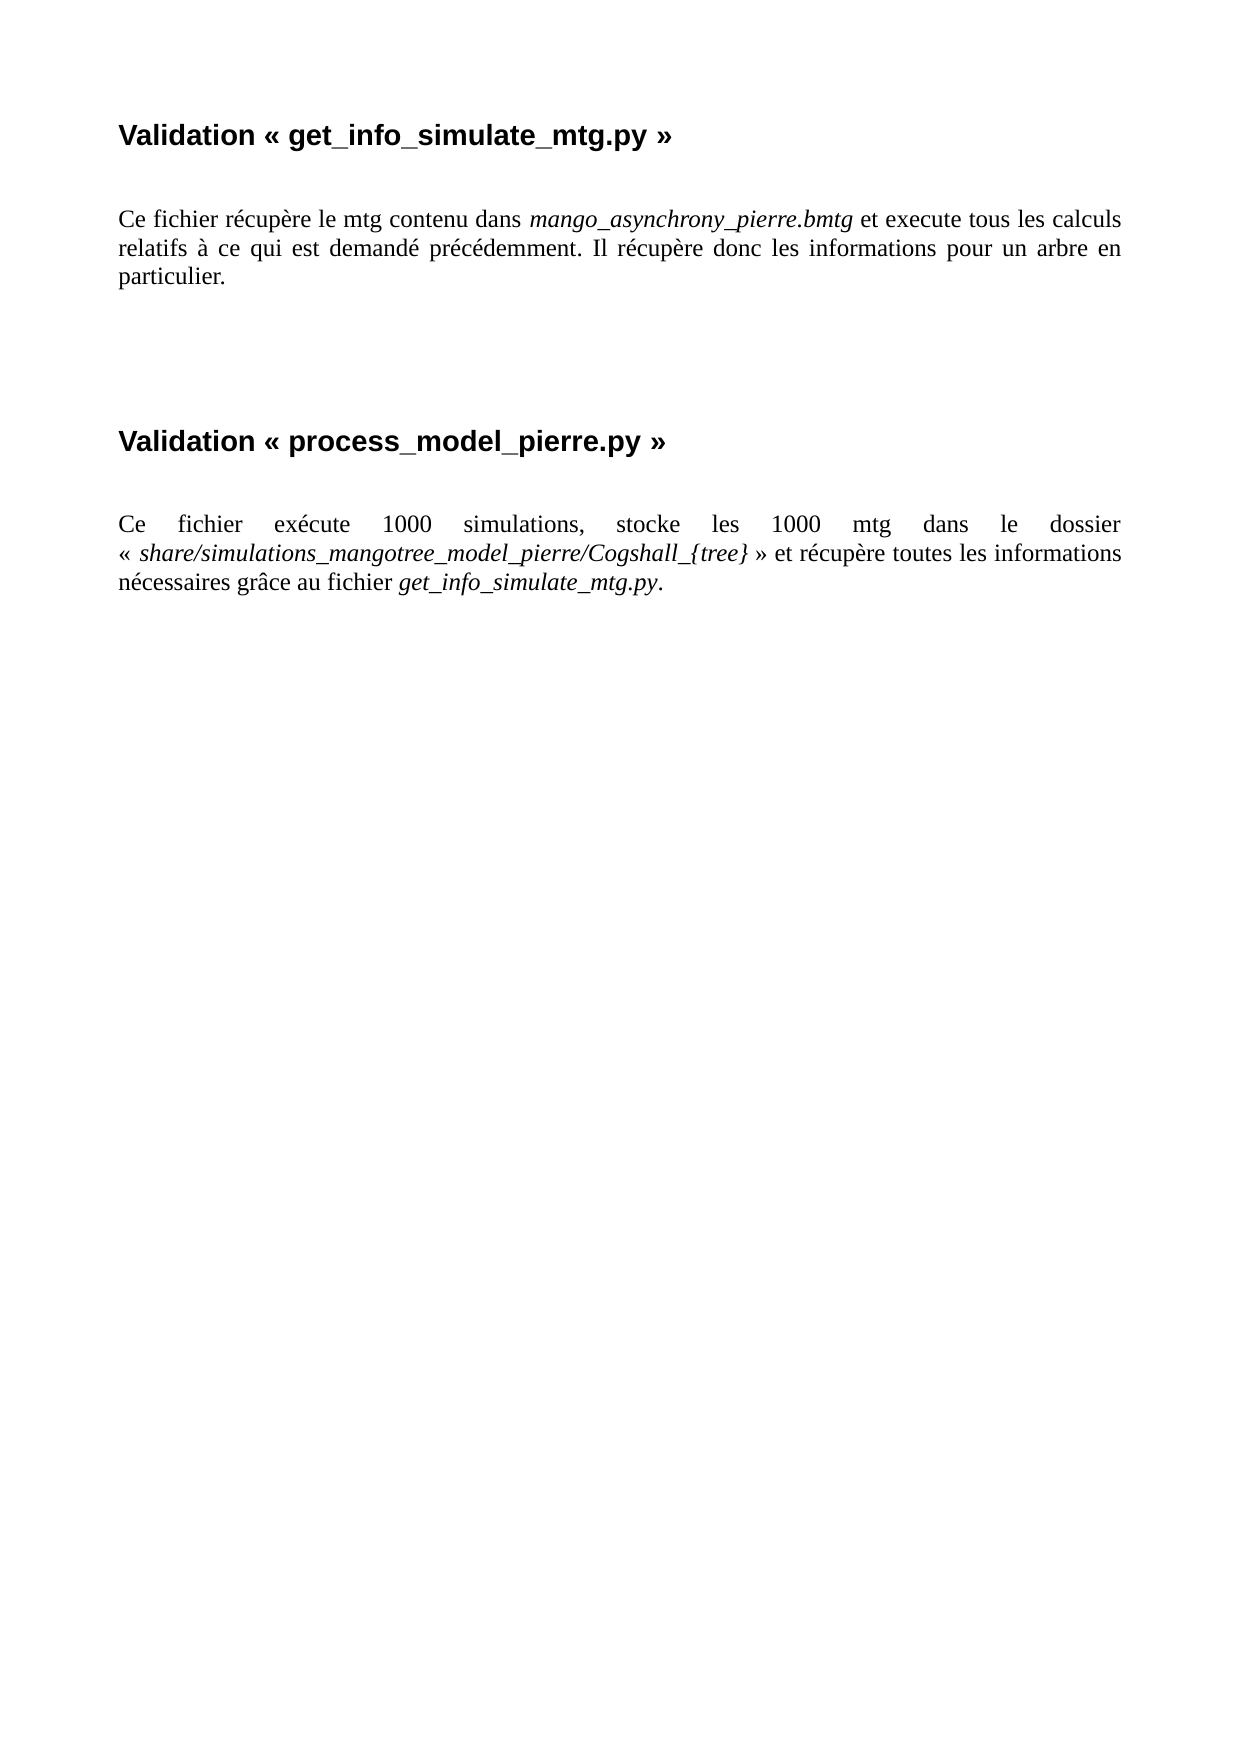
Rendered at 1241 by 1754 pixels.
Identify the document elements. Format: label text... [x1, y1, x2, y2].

subtitle Validation « process_model_pierre.py » [118, 423, 1122, 457]
text Ce fichier exécute 1000 simulations, stocke les 1000 mtg dans le dossier « share/simulations_mangotree_model_pierre/Cogshall_{tree} » et récupère toutes les informations nécessaires grâce au fichier get_info_simulate_mtg.py. [118, 509, 1122, 596]
subtitle Validation « get_info_simulate_mtg.py » [118, 118, 1122, 152]
text Ce fichier récupère le mtg contenu dans mango_asynchrony_pierre.bmtg et execute tous les calculs relatifs à ce qui est demandé précédemment. Il récupère donc les informations pour un arbre en particulier. [118, 204, 1122, 290]
